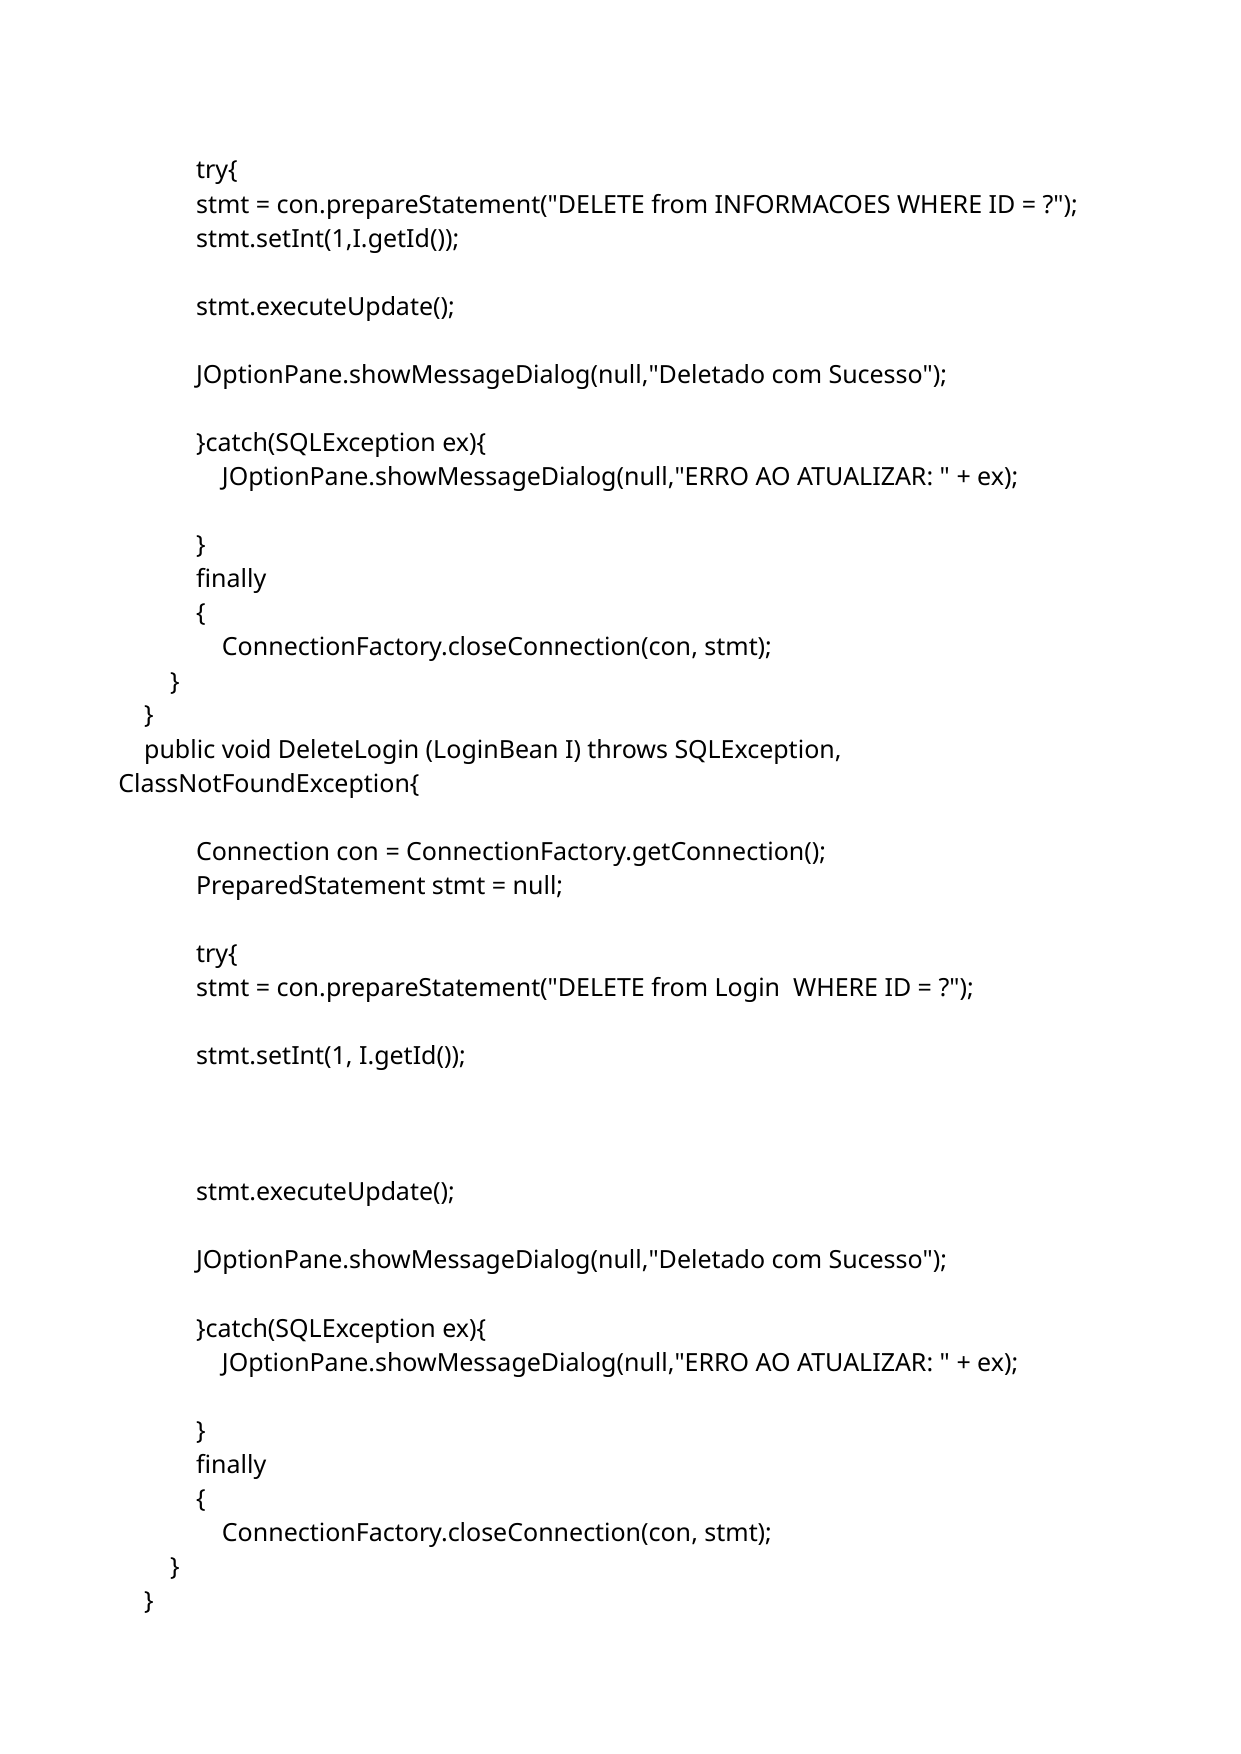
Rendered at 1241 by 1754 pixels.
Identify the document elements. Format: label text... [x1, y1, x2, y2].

text stmt.executeUpdate(); [118, 288, 1122, 322]
text { [118, 595, 1122, 629]
text { [118, 1481, 1122, 1515]
text ConnectionFactory.closeConnection(con, stmt); [118, 1515, 1122, 1549]
text stmt.setInt(1,I.getId()); [118, 220, 1122, 254]
text public void DeleteLogin (LoginBean I) throws SQLException, ClassNotFoundException{ [118, 731, 1122, 799]
text JOptionPane.showMessageDialog(null,"Deletado com Sucesso"); [118, 357, 1122, 391]
text stmt.setInt(1, I.getId()); [118, 1038, 1122, 1072]
text } [118, 1583, 1122, 1617]
text } [118, 1549, 1122, 1583]
text }catch(SQLException ex){ [118, 425, 1122, 459]
text } [118, 527, 1122, 561]
text stmt = con.prepareStatement("DELETE from INFORMACOES WHERE ID = ?"); [118, 186, 1122, 220]
text stmt.executeUpdate(); [118, 1174, 1122, 1208]
text }catch(SQLException ex){ [118, 1310, 1122, 1344]
text JOptionPane.showMessageDialog(null,"ERRO AO ATUALIZAR: " + ex); [118, 459, 1122, 493]
text stmt = con.prepareStatement("DELETE from Login WHERE ID = ?"); [118, 970, 1122, 1004]
text Connection con = ConnectionFactory.getConnection(); [118, 833, 1122, 867]
text finally [118, 1447, 1122, 1481]
text try{ [118, 152, 1122, 186]
text } [118, 663, 1122, 697]
text } [118, 1412, 1122, 1447]
text JOptionPane.showMessageDialog(null,"ERRO AO ATUALIZAR: " + ex); [118, 1344, 1122, 1378]
text PreparedStatement stmt = null; [118, 867, 1122, 902]
text finally [118, 561, 1122, 595]
text ConnectionFactory.closeConnection(con, stmt); [118, 629, 1122, 663]
text try{ [118, 936, 1122, 970]
text } [118, 697, 1122, 731]
text JOptionPane.showMessageDialog(null,"Deletado com Sucesso"); [118, 1242, 1122, 1276]
